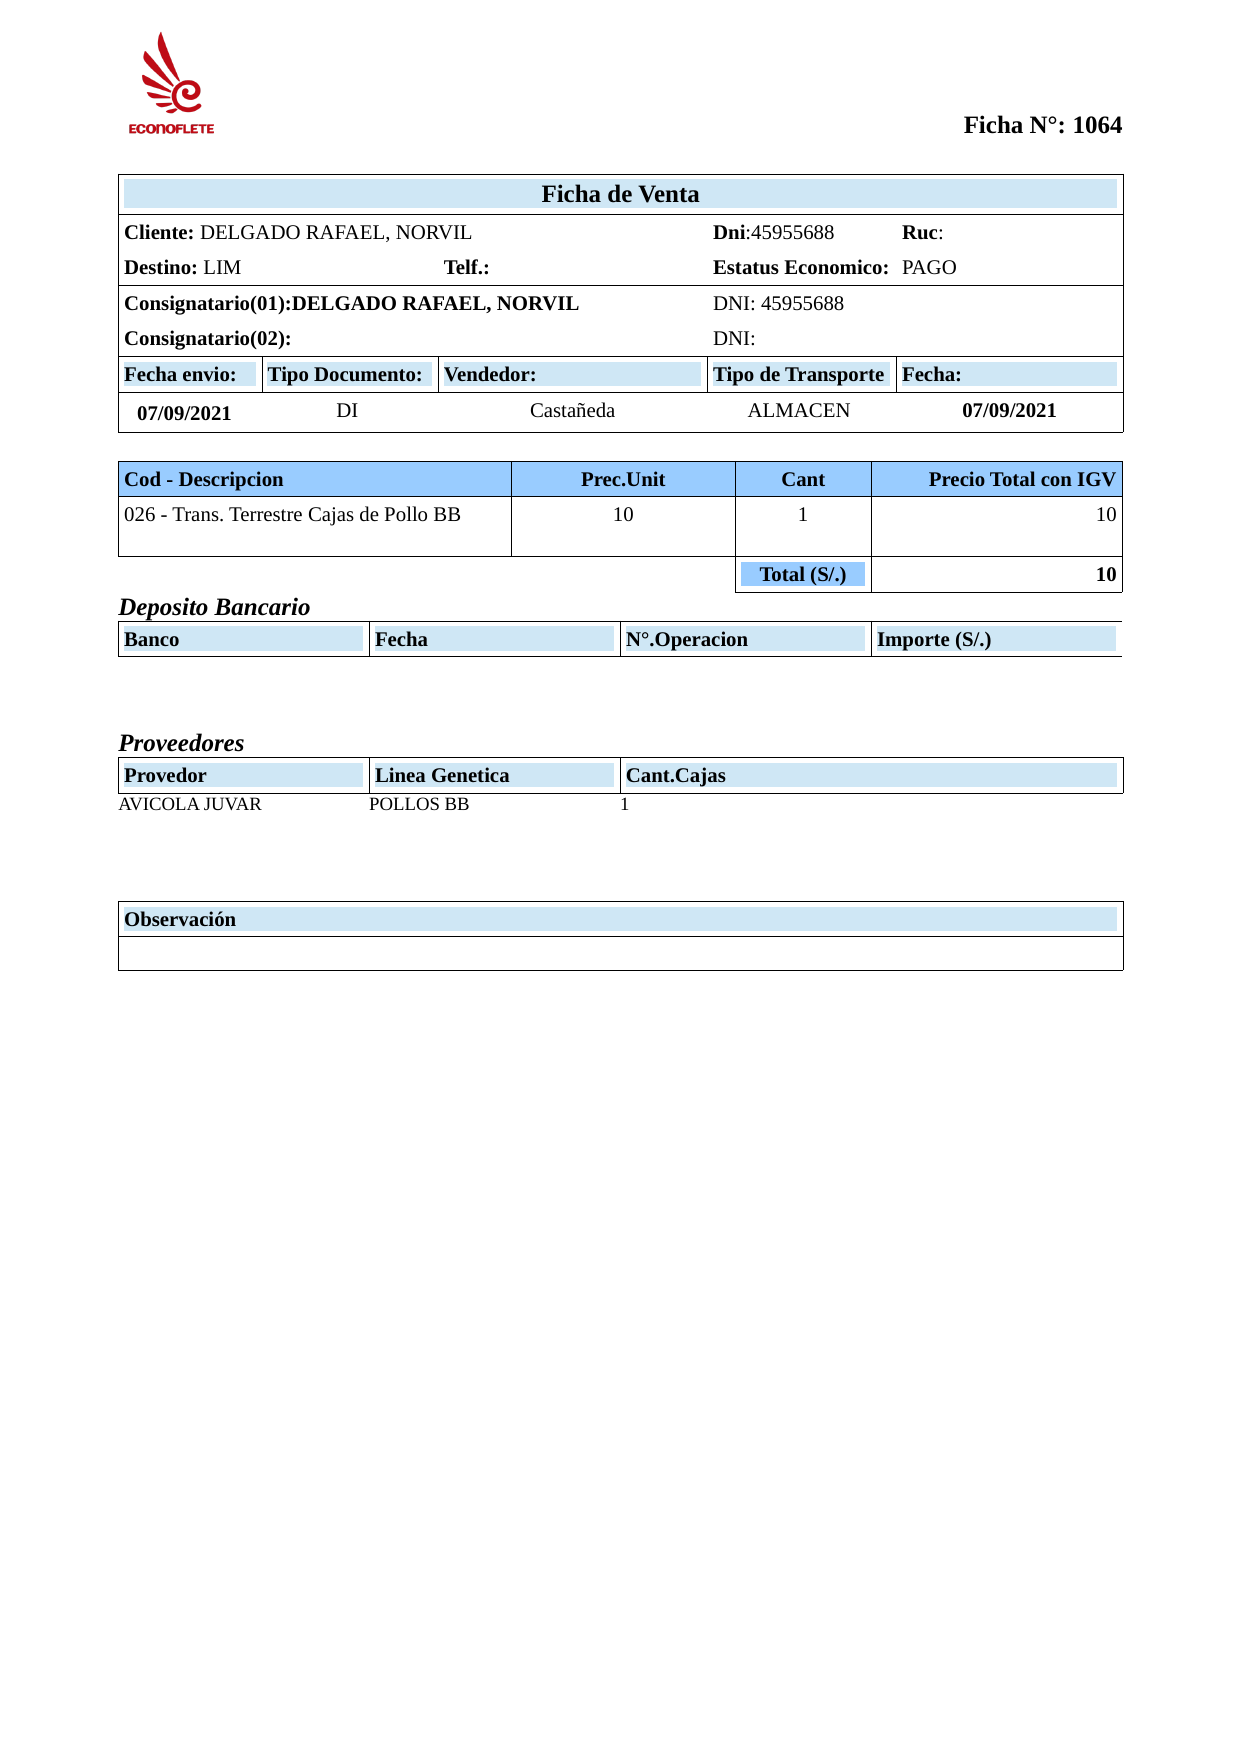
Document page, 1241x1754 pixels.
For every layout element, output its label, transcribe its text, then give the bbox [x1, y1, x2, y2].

table_cell [369, 879, 620, 901]
table_header Cant.Cajas [621, 758, 1123, 793]
text Proveedores [118, 728, 1122, 757]
table_cell [620, 680, 871, 704]
table_cell Consignatario(02): [119, 321, 707, 356]
table_cell 07/09/2021 [119, 393, 262, 432]
table_cell [511, 557, 735, 592]
table_header Provedor [119, 758, 369, 793]
table_header Prec.Unit [512, 462, 735, 496]
table_header Linea Genetica [370, 758, 620, 793]
table_cell [369, 705, 620, 728]
table_cell Dni:45955688 [707, 215, 896, 249]
table_cell [118, 557, 511, 592]
table_cell [620, 836, 1123, 858]
table_cell [118, 705, 369, 728]
table_header Banco [119, 622, 369, 656]
table_cell PAGO [896, 249, 1123, 285]
table_cell [369, 858, 620, 879]
table_cell Tipo de Transporte [708, 357, 896, 392]
table_cell Estatus Economico: [707, 249, 896, 285]
table_cell Cliente: DELGADO RAFAEL, NORVIL [119, 215, 707, 249]
table_cell POLLOS BB [369, 794, 620, 814]
table_cell 1 [620, 794, 1123, 814]
table_header Importe (S/.) [872, 622, 1122, 656]
table_cell [118, 680, 369, 704]
table_cell [369, 836, 620, 858]
table_cell [118, 879, 369, 901]
table_cell Destino: LIM [119, 249, 438, 285]
table_cell [118, 657, 369, 680]
table_header Cod - Descripcion [119, 462, 511, 496]
table_header N°.Operacion [621, 622, 871, 656]
table_cell [620, 815, 1123, 836]
text Deposito Bancario [118, 592, 1122, 621]
table_cell 10 [512, 497, 735, 556]
table_cell 07/09/2021 [896, 393, 1123, 432]
picture [118, 31, 225, 134]
table_cell [620, 858, 1123, 879]
table_cell Fecha: [897, 357, 1123, 392]
table_header Fecha [370, 622, 620, 656]
table_cell [369, 815, 620, 836]
table_cell [620, 705, 871, 728]
table_cell Ruc: [896, 215, 1123, 249]
table_cell [620, 657, 871, 680]
table_cell Consignatario(01):DELGADO RAFAEL, NORVIL [119, 286, 707, 321]
table_cell Tipo Documento: [263, 357, 438, 392]
table_cell [369, 657, 620, 680]
table_cell Fecha envio: [119, 357, 262, 392]
table_cell DNI: [707, 321, 1123, 356]
table_cell [871, 657, 1122, 680]
table_cell Castañeda [438, 393, 707, 432]
table_cell [871, 680, 1122, 704]
table_cell [118, 836, 369, 858]
table_cell [369, 680, 620, 704]
table_cell Vendedor: [439, 357, 707, 392]
table_cell [871, 705, 1122, 728]
table_cell [118, 858, 369, 879]
table_cell 10 [872, 557, 1122, 592]
table_cell Telf.: [438, 249, 707, 285]
table_header Ficha de Venta [119, 175, 1123, 214]
table_cell [620, 879, 1123, 901]
table_cell 1 [736, 497, 871, 556]
table_cell 10 [872, 497, 1122, 556]
table_cell AVICOLA JUVAR [118, 794, 369, 814]
table_cell Total (S/.) [736, 557, 871, 592]
table_header Cant [736, 462, 871, 496]
table_header Observación [119, 902, 1123, 936]
table_cell DI [262, 393, 438, 432]
table_cell 026 - Trans. Terrestre Cajas de Pollo BB [119, 497, 511, 556]
table_header Precio Total con IGV [872, 462, 1122, 496]
table_cell DNI: 45955688 [707, 286, 1123, 321]
table_cell ALMACEN [707, 393, 896, 432]
table_cell [118, 815, 369, 836]
table_cell [119, 937, 1123, 969]
